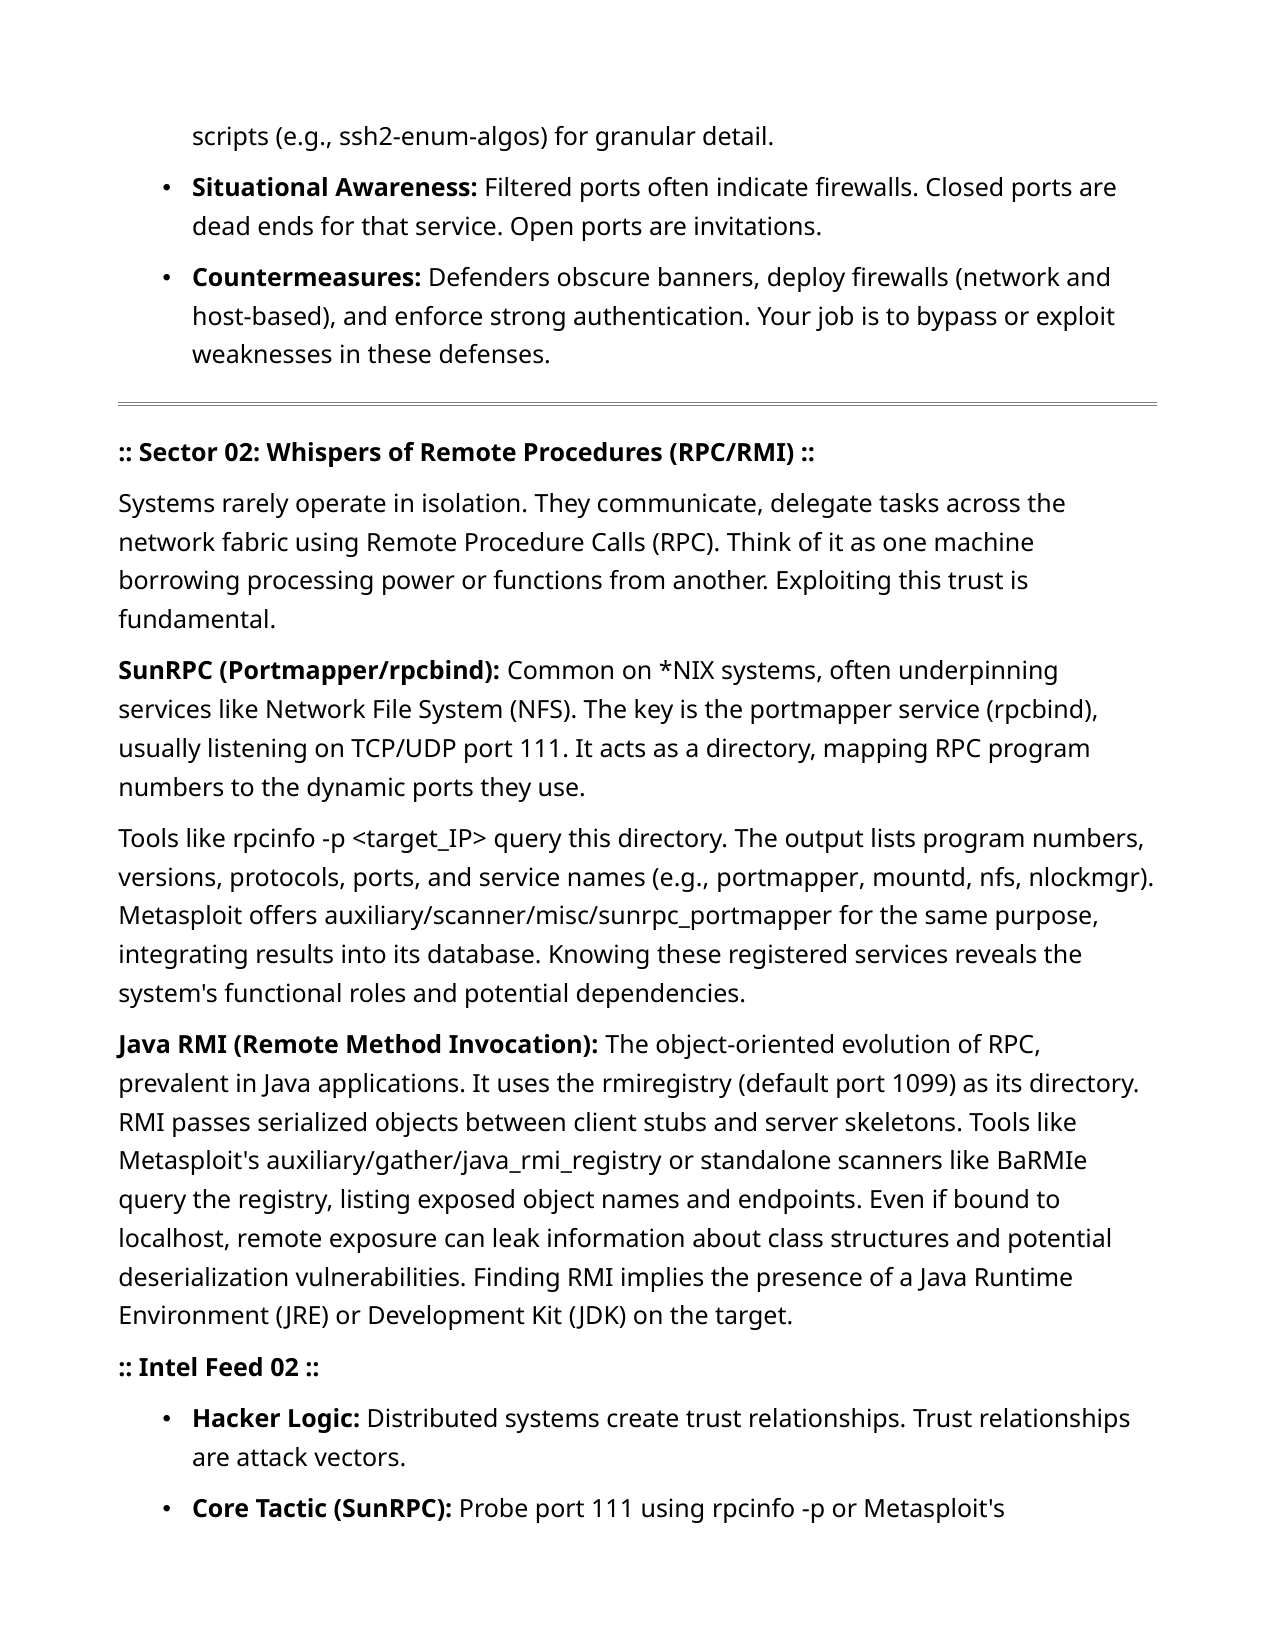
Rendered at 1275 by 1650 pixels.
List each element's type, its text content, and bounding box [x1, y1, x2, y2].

text SunRPC (Portmapper/rpcbind): Common on *NIX systems, often underpinning services like Network File System (NFS). The key is the portmapper service (rpcbind), usually listening on TCP/UDP port 111. It acts as a directory, mapping RPC program numbers to the dynamic ports they use. [118, 653, 1157, 803]
list Situational Awareness: Filtered ports often indicate firewalls. Closed ports are dead ends for that service. Open ports are invitations. [162, 169, 1157, 242]
list scripts (e.g., ssh2-enum-algos) for granular detail. [162, 118, 1157, 152]
text :: Intel Feed 02 :: [118, 1349, 1157, 1383]
text :: Sector 02: Whispers of Remote Procedures (RPC/RMI) :: [118, 434, 1157, 468]
list Hacker Logic: Distributed systems create trust relationships. Trust relationships are attack vectors. [162, 1401, 1157, 1473]
list Core Tactic (SunRPC): Probe port 111 using rpcinfo -p or Metasploit's [162, 1491, 1157, 1524]
text Java RMI (Remote Method Invocation): The object-oriented evolution of RPC, prevalent in Java applications. It uses the rmiregistry (default port 1099) as its directory. RMI passes serialized objects between client stubs and server skeletons. Tools like Metasploit's auxiliary/gather/java_rmi_registry or standalone scanners like BaRMIe query the registry, listing exposed object names and endpoints. Even if bound to localhost, remote exposure can leak information about class structures and potential deserialization vulnerabilities. Finding RMI implies the presence of a Java Runtime Environment (JRE) or Development Kit (JDK) on the target. [118, 1027, 1157, 1332]
text Tools like rpcinfo -p <target_IP> query this directory. The output lists program numbers, versions, protocols, ports, and service names (e.g., portmapper, mountd, nfs, nlockmgr). Metasploit offers auxiliary/scanner/misc/sunrpc_portmapper for the same purpose, integrating results into its database. Knowing these registered services reveals the system's functional roles and potential dependencies. [118, 821, 1157, 1009]
list Countermeasures: Defenders obscure banners, deploy firewalls (network and host-based), and enforce strong authentication. Your job is to bypass or exploit weaknesses in these defenses. [162, 259, 1157, 371]
text Systems rarely operate in isolation. They communicate, delegate tasks across the network fabric using Remote Procedure Calls (RPC). Think of it as one machine borrowing processing power or functions from another. Exploiting this trust is fundamental. [118, 486, 1157, 636]
